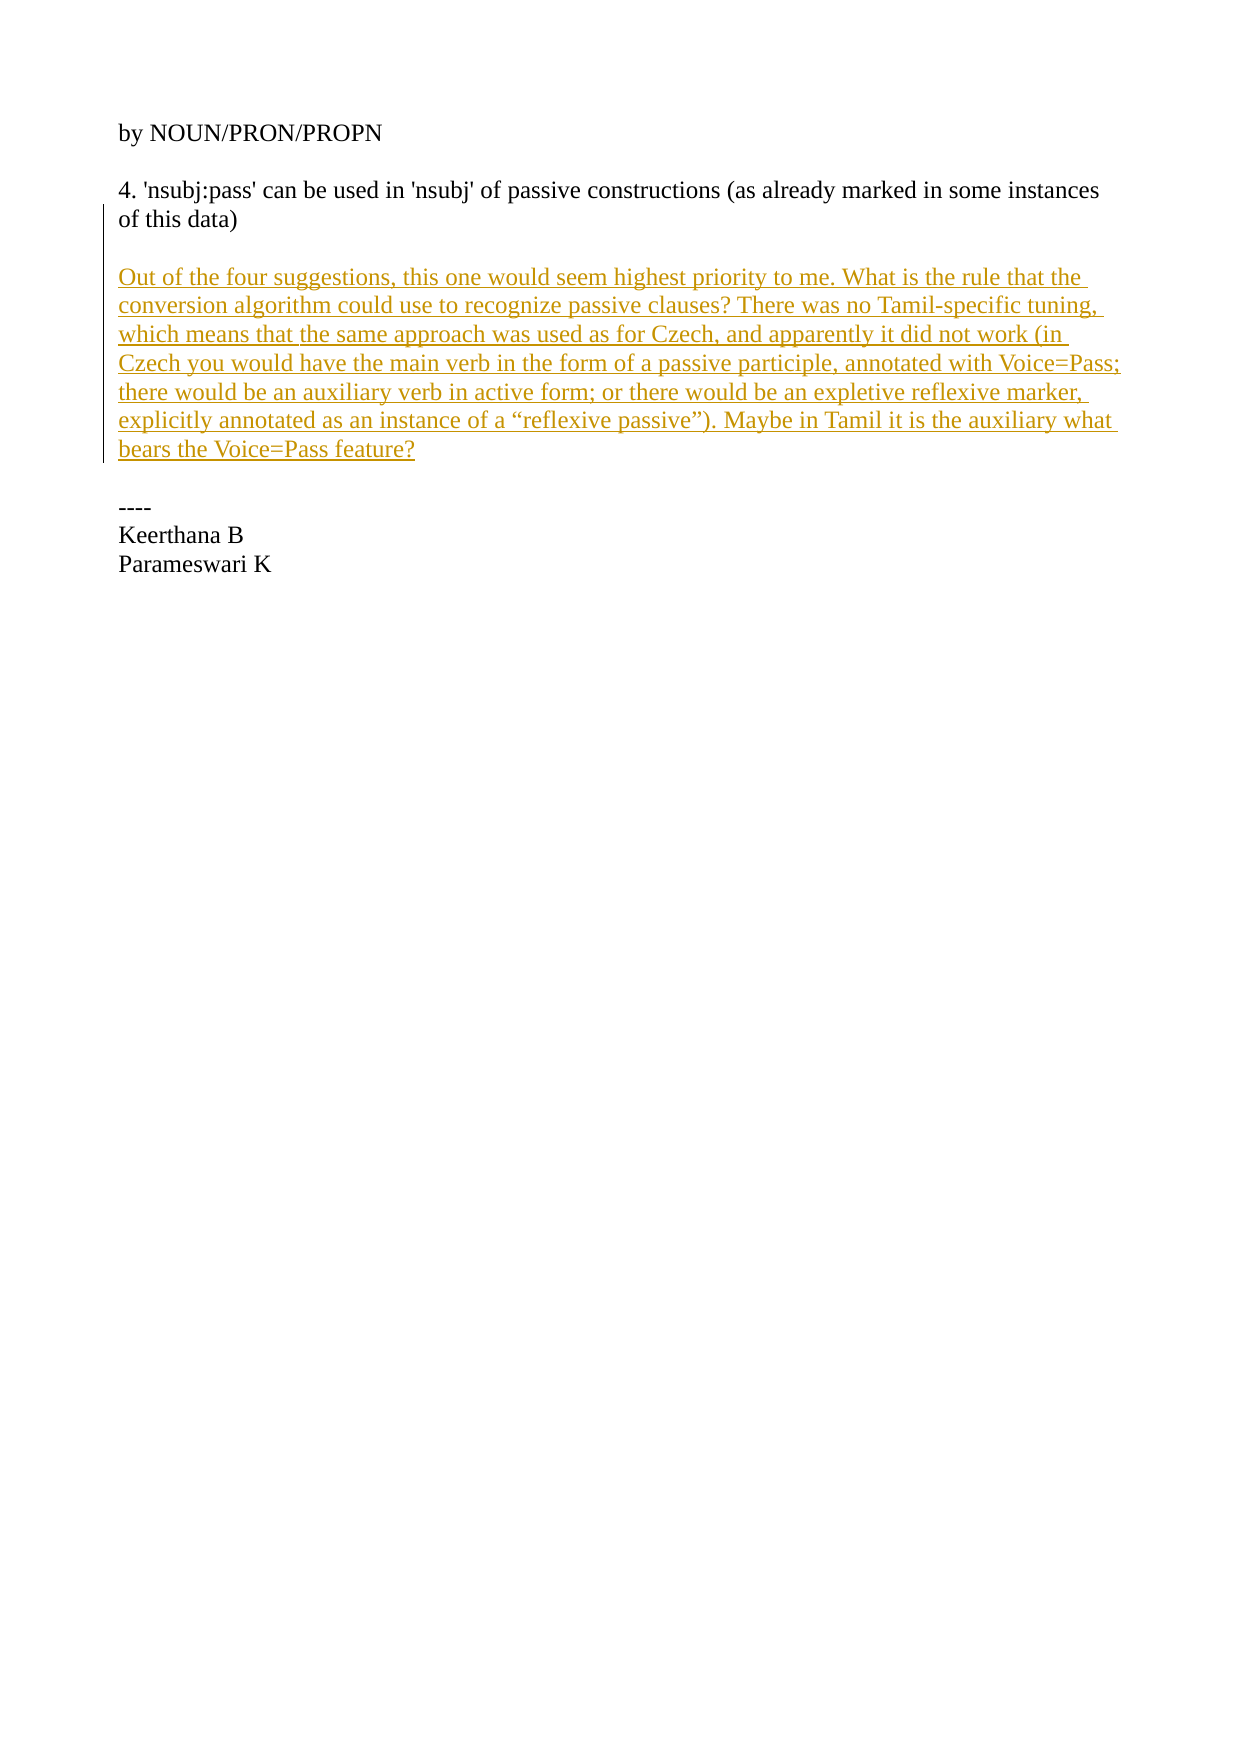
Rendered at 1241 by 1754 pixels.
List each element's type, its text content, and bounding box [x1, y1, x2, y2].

text Parameswari K [118, 549, 1122, 578]
text ---- [118, 492, 1122, 521]
text Keerthana B [118, 521, 1122, 549]
text 4. 'nsubj:pass' can be used in 'nsubj' of passive constructions (as already marked in some instances of this data) [118, 176, 1122, 233]
text by NOUN/PRON/PROPN [118, 118, 1122, 147]
text Out of the four suggestions, this one would seem highest priority to me. What is the rule that the conversion algorithm could use to recognize passive clauses? There was no Tamil-specific tuning, which means that the same approach was used as for Czech, and apparently it did not work (in Czech you would have the main verb in the form of a passive participle, annotated with Voice=Pass; there would be an auxiliary verb in active form; or there would be an expletive reflexive marker, explicitly annotated as an instance of a “reflexive passive”). Maybe in Tamil it is the auxiliary what bears the Voice=Pass feature? [118, 262, 1122, 463]
